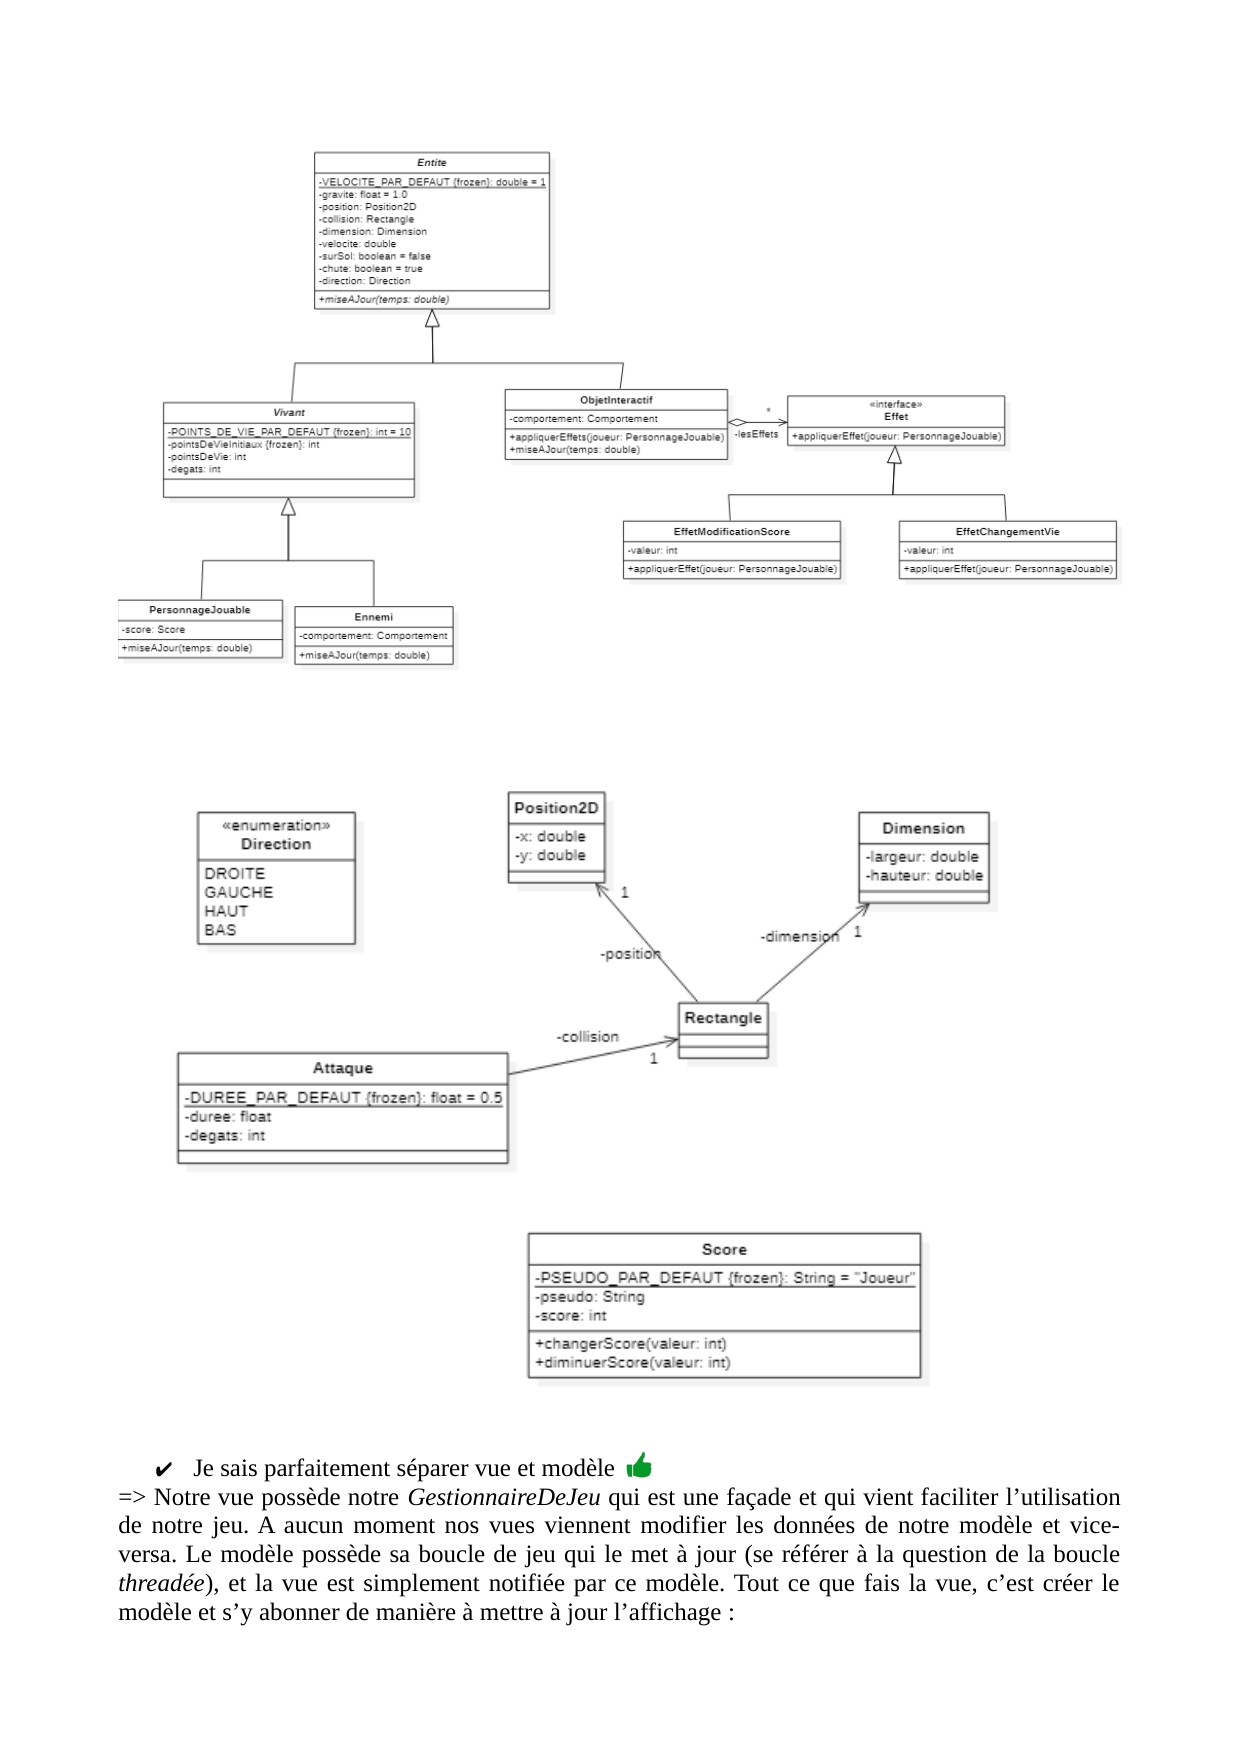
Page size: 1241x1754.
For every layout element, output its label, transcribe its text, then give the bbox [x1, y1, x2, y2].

text => Notre vue possède notre GestionnaireDeJeu qui est une façade et qui vient faciliter l’utilisation de notre jeu. A aucun moment nos vues viennent modifier les données de notre modèle et vice-versa. Le modèle possède sa boucle de jeu qui le met à jour (se référer à la question de la boucle threadée), et la vue est simplement notifiée par ce modèle. Tout ce que fais la vue, c’est créer le modèle et s’y abonner de manière à mettre à jour l’affichage : [118, 1482, 1122, 1625]
list Je sais parfaitement séparer vue et modèle [156, 1453, 1122, 1482]
picture [118, 133, 1123, 675]
picture [626, 1452, 653, 1479]
picture [142, 743, 1009, 1396]
